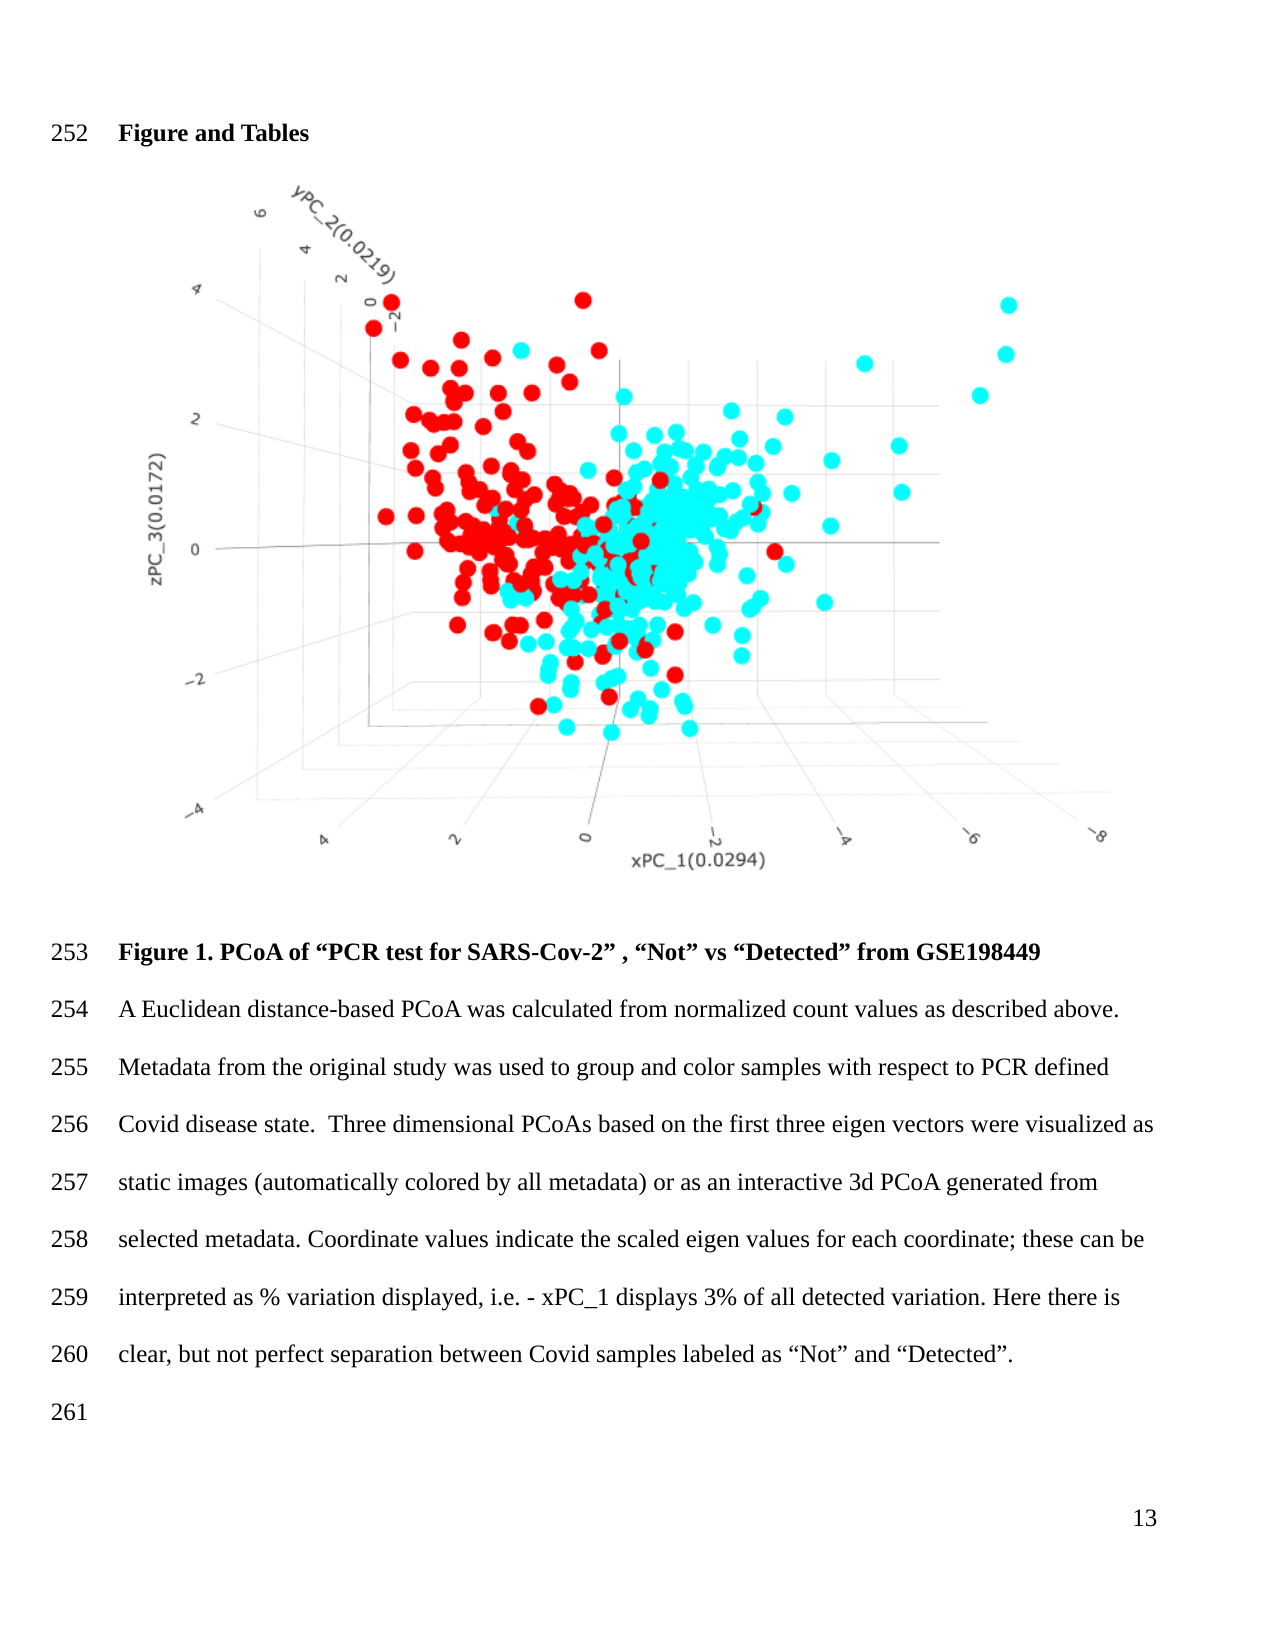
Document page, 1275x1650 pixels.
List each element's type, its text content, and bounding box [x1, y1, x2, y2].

text Figure 1. PCoA of “PCR test for SARS-Cov-2” , “Not” vs “Detected” from GSE198449 [118, 879, 1157, 965]
text Figure and Tables [118, 118, 1157, 147]
picture [118, 175, 1157, 879]
text A Euclidean distance-based PCoA was calculated from normalized count values as described above. Metadata from the original study was used to group and color samples with respect to PCR defined Covid disease state. Three dimensional PCoAs based on the first three eigen vectors were visualized as static images (automatically colored by all metadata) or as an interactive 3d PCoA generated from selected metadata. Coordinate values indicate the scaled eigen values for each coordinate; these can be interpreted as % variation displayed, i.e. - xPC_1 displays 3% of all detected variation. Here there is clear, but not perfect separation between Covid samples labeled as “Not” and “Detected”. [118, 994, 1157, 1368]
